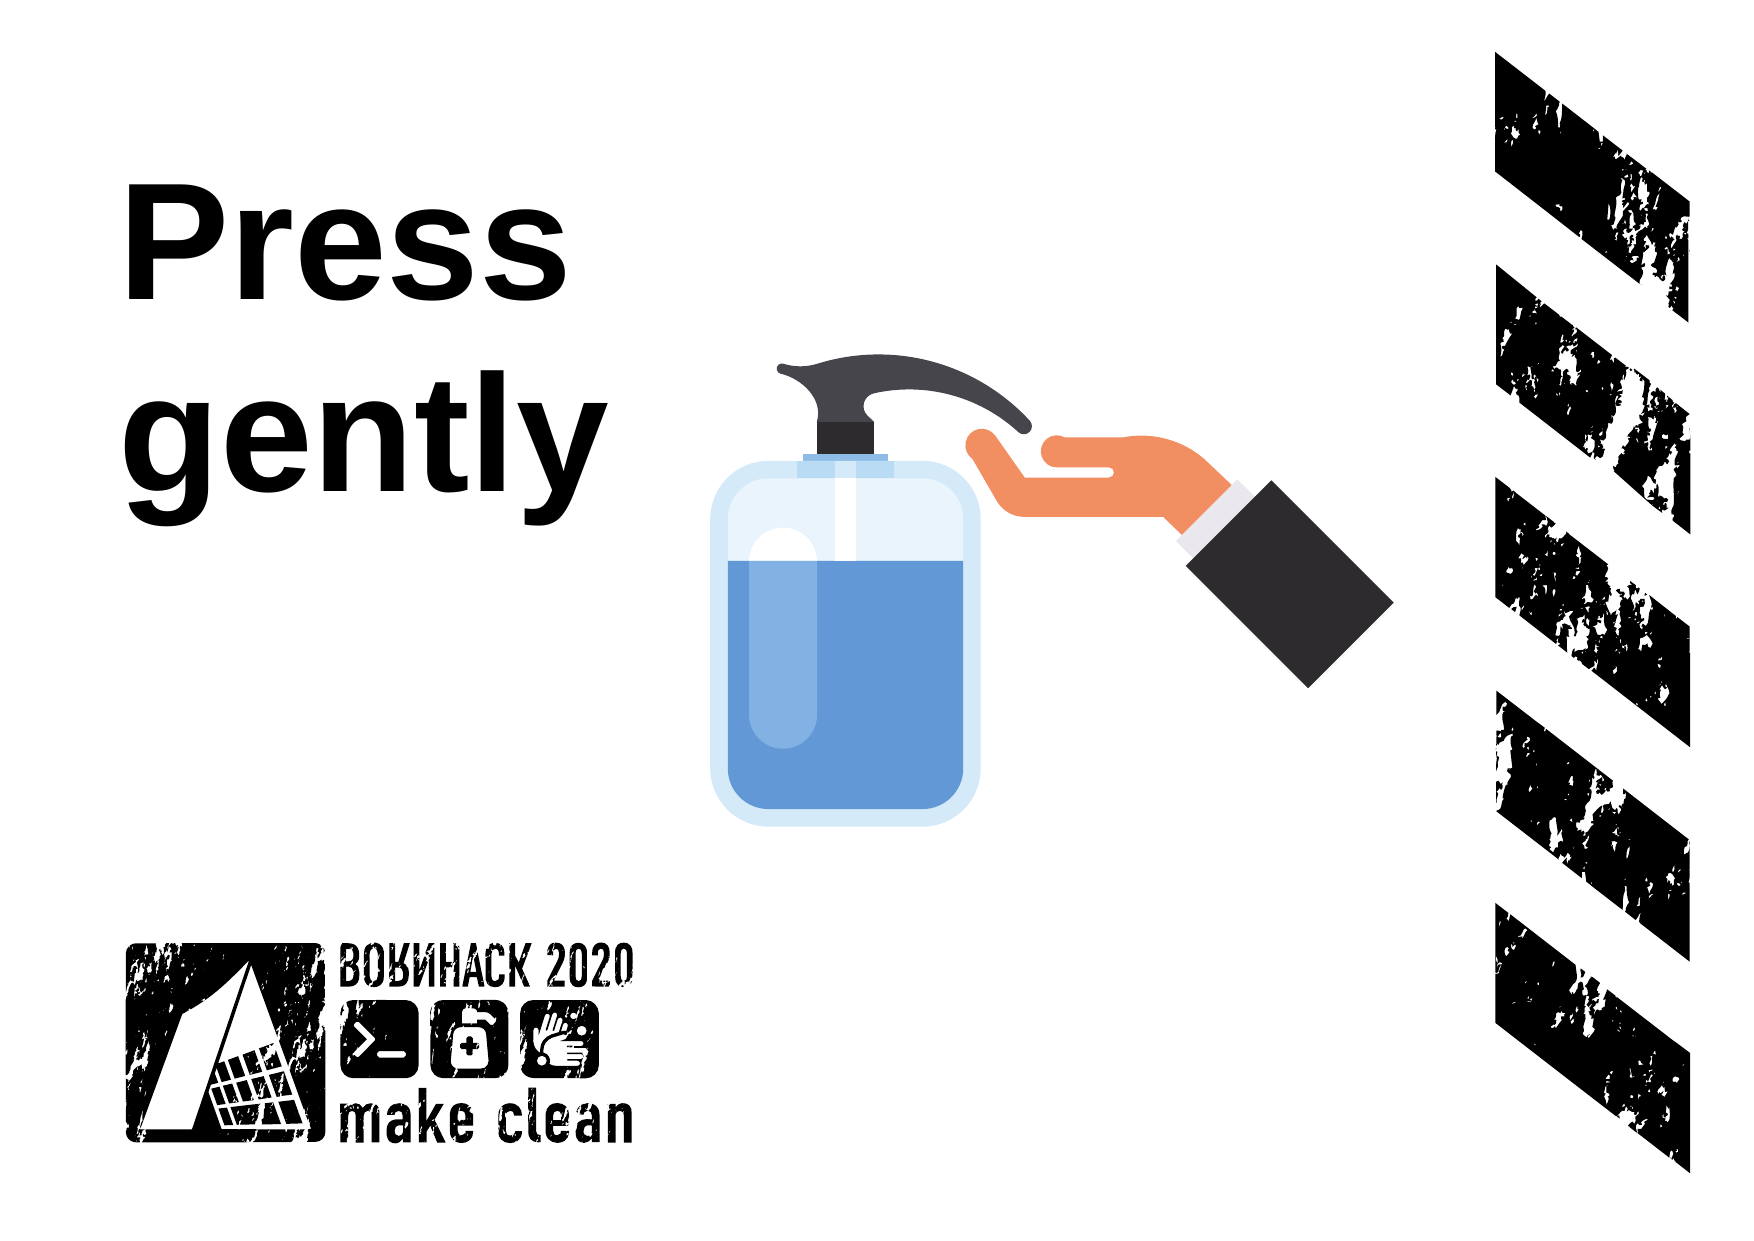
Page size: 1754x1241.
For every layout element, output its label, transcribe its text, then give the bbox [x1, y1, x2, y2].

title Press gently [118, 143, 1316, 526]
